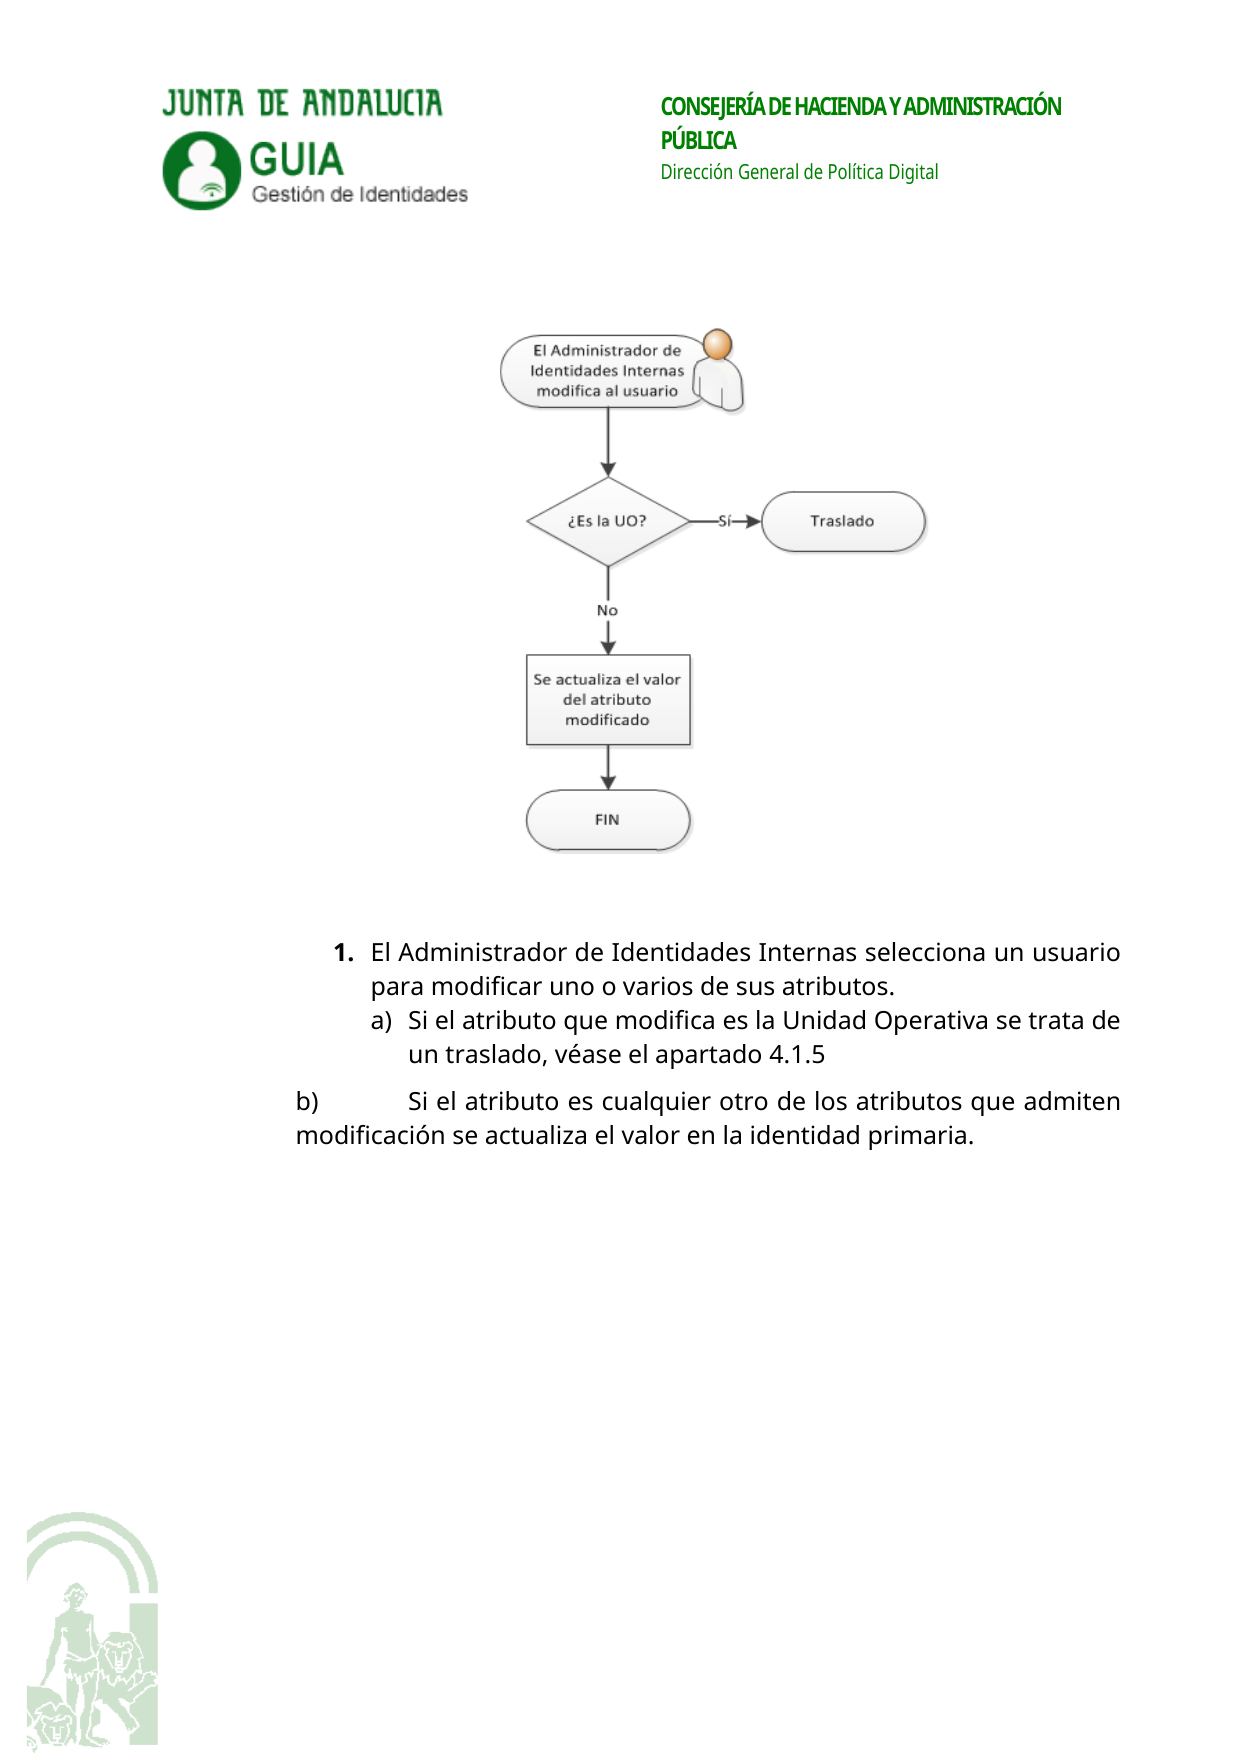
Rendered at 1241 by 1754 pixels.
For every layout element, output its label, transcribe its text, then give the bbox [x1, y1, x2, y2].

picture [147, 82, 498, 225]
picture [500, 321, 929, 854]
list Si el atributo que modifica es la Unidad Operativa se trata de un traslado, véase el apartado 4.1.5 [370, 1003, 1122, 1071]
list El Administrador de Identidades Internas selecciona un usuario para modificar uno o varios de sus atributos. [333, 935, 1122, 1003]
picture [26, 1511, 159, 1753]
list Si el atributo es cualquier otro de los atributos que admiten modificación se actualiza el valor en la identidad primaria. [295, 1083, 1122, 1152]
